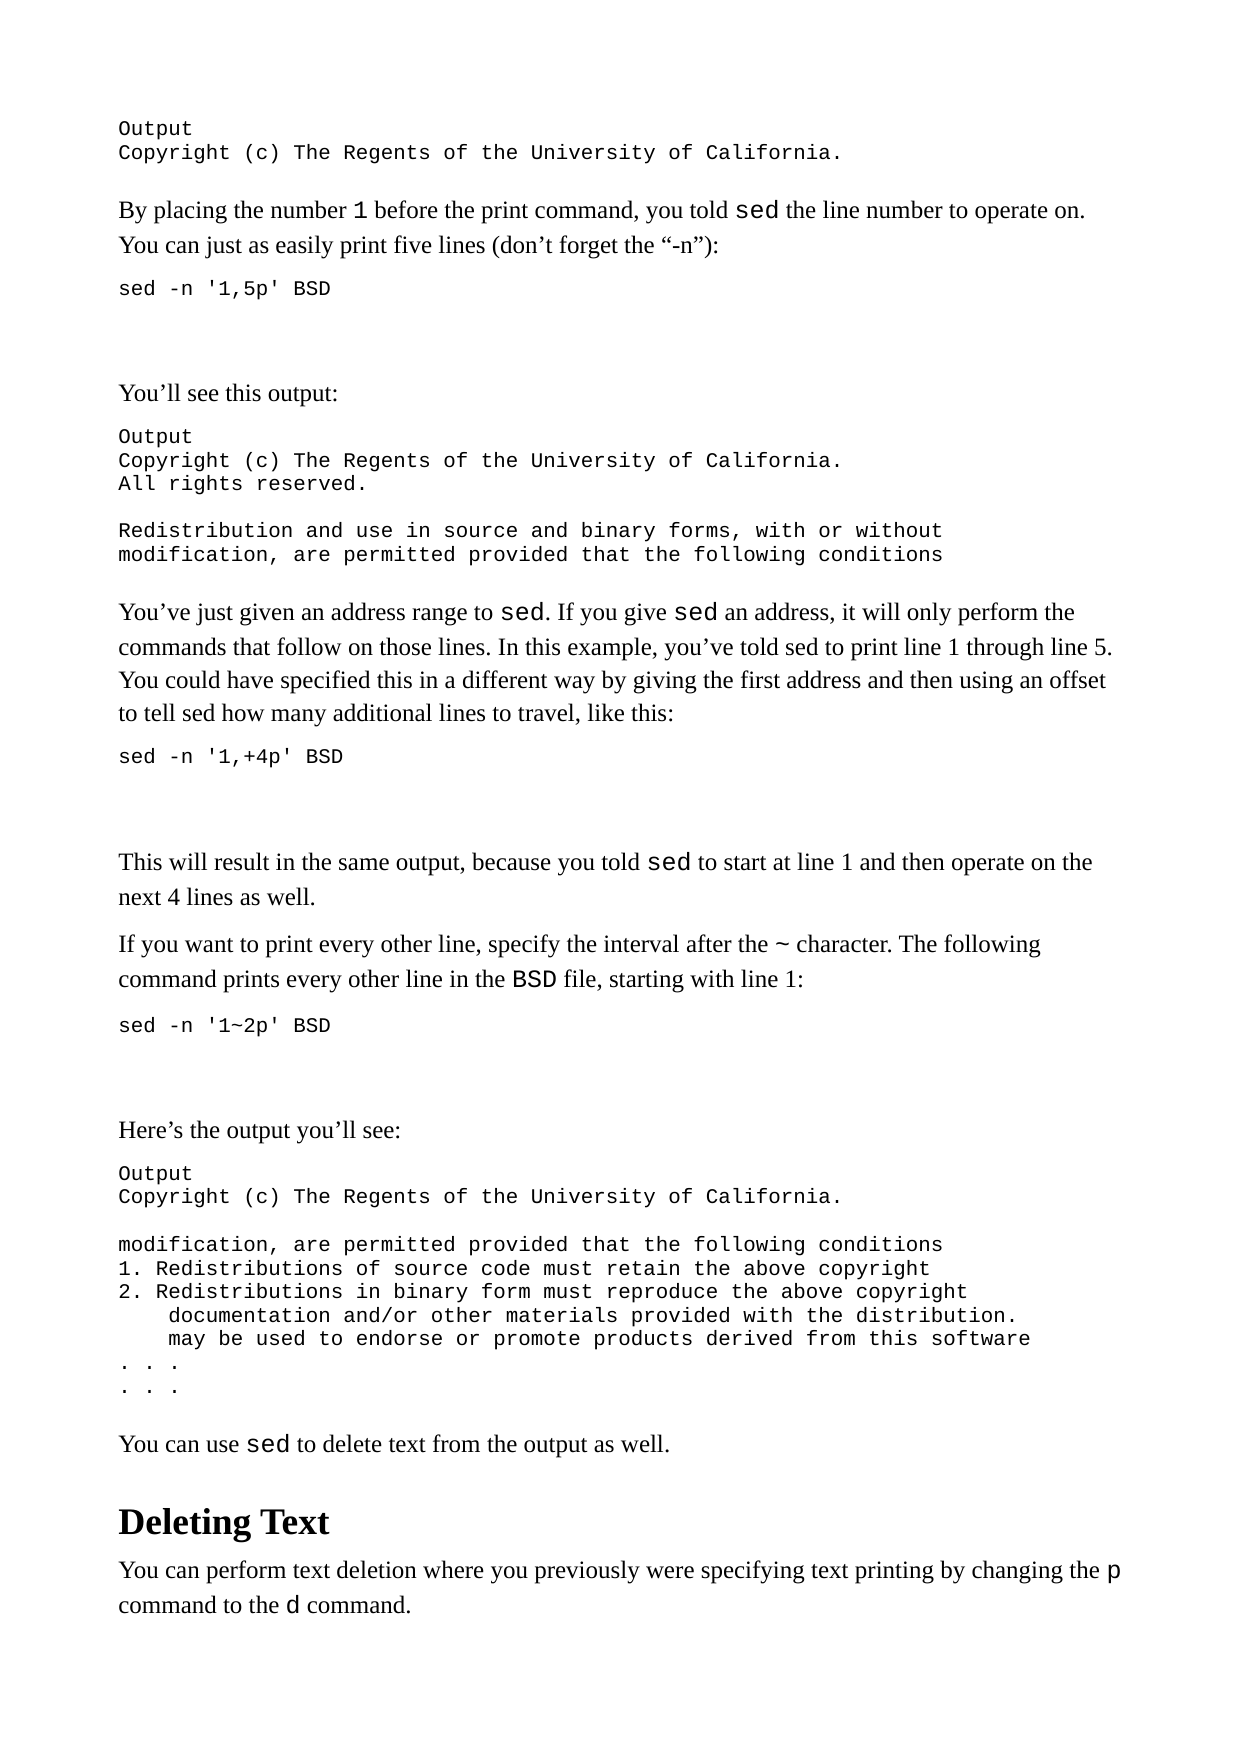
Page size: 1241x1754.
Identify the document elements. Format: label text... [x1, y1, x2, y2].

text If you want to print every other line, specify the interval after the ~ character. The following command prints every other line in the BSD file, starting with line 1: [118, 929, 1122, 995]
text documentation and/or other materials provided with the distribution. [118, 1305, 1122, 1328]
text 2. Redistributions in binary form must reproduce the above copyright [118, 1281, 1122, 1305]
text Here’s the output you’ll see: [118, 1115, 1122, 1144]
text 1. Redistributions of source code must retain the above copyright [118, 1257, 1122, 1281]
text You’ll see this output: [118, 378, 1122, 407]
text Output [118, 118, 1122, 142]
text Output [118, 426, 1122, 449]
text Output [118, 1163, 1122, 1187]
text This will result in the same output, because you told sed to start at line 1 and then operate on the next 4 lines as well. [118, 847, 1122, 911]
text All rights reserved. [118, 473, 1122, 497]
text Redistribution and use in source and binary forms, with or without [118, 521, 1122, 544]
text You’ve just given an address range to sed. If you give sed an address, it will only perform the commands that follow on those lines. In this example, you’ve told sed to print line 1 through line 5. You could have specified this in a different way by giving the first address and then using an offset to tell sed how many additional lines to travel, like this: [118, 597, 1122, 727]
text modification, are permitted provided that the following conditions [118, 544, 1122, 568]
text sed -n '1,+4p' BSD [118, 746, 1122, 770]
text You can use sed to delete text from the output as well. [118, 1429, 1122, 1460]
text . . . [118, 1352, 1122, 1376]
text . . . [118, 1376, 1122, 1399]
text You can perform text deletion where you previously were specifying text printing by changing the p command to the d command. [118, 1555, 1122, 1621]
text Copyright (c) The Regents of the University of California. [118, 449, 1122, 473]
text may be used to endorse or promote products derived from this software [118, 1328, 1122, 1352]
text modification, are permitted provided that the following conditions [118, 1234, 1122, 1257]
text sed -n '1,5p' BSD [118, 278, 1122, 301]
text sed -n '1~2p' BSD [118, 1014, 1122, 1038]
text Copyright (c) The Regents of the University of California. [118, 1187, 1122, 1210]
text By placing the number 1 before the print command, you told sed the line number to operate on. You can just as easily print five lines (don’t forget the “-n”): [118, 195, 1122, 259]
text Copyright (c) The Regents of the University of California. [118, 142, 1122, 165]
subtitle Deleting Text [118, 1500, 1122, 1543]
